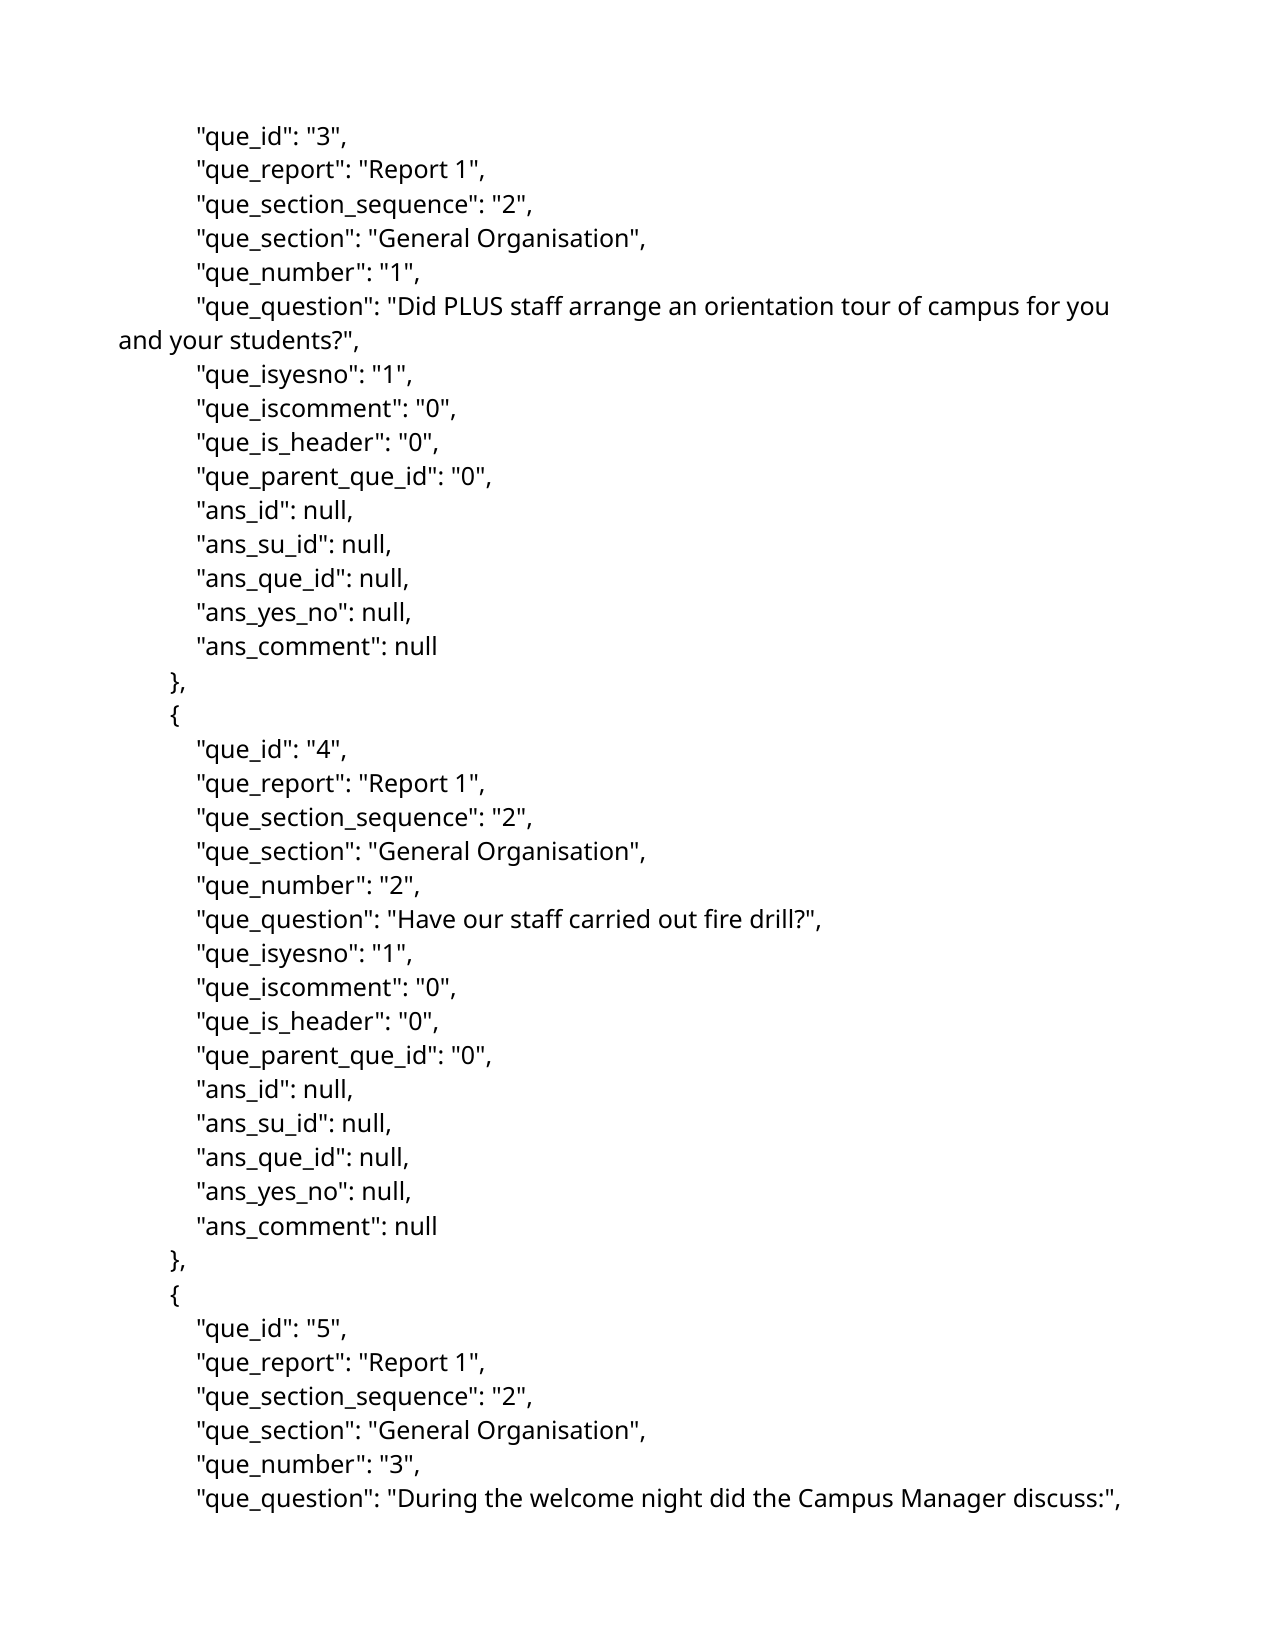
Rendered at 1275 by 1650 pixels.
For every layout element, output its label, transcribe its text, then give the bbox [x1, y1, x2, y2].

text "que_id": "3", "que_report": "Report 1", "que_section_sequence": "2", "que_section": "General Organisation", "que_number": "1", "que_question": "Did PLUS staff arrange an orientation tour of campus for you and your students?", "que_isyesno": "1", "que_iscomment": "0", "que_is_header": "0", "que_parent_que_id": "0", "ans_id": null, "ans_su_id": null, "ans_que_id": null, "ans_yes_no": null, "ans_comment": null }, { "que_id": "4", "que_report": "Report 1", "que_section_sequence": "2", "que_section": "General Organisation", "que_number": "2", "que_question": "Have our staff carried out fire drill?", "que_isyesno": "1", "que_iscomment": "0", "que_is_header": "0", "que_parent_que_id": "0", "ans_id": null, "ans_su_id": null, "ans_que_id": null, "ans_yes_no": null, "ans_comment": null }, { "que_id": "5", "que_report": "Report 1", "que_section_sequence": "2", "que_section": "General Organisation", "que_number": "3", "que_question": "During the welcome night did the Campus Manager discuss:", [118, 118, 1157, 1515]
